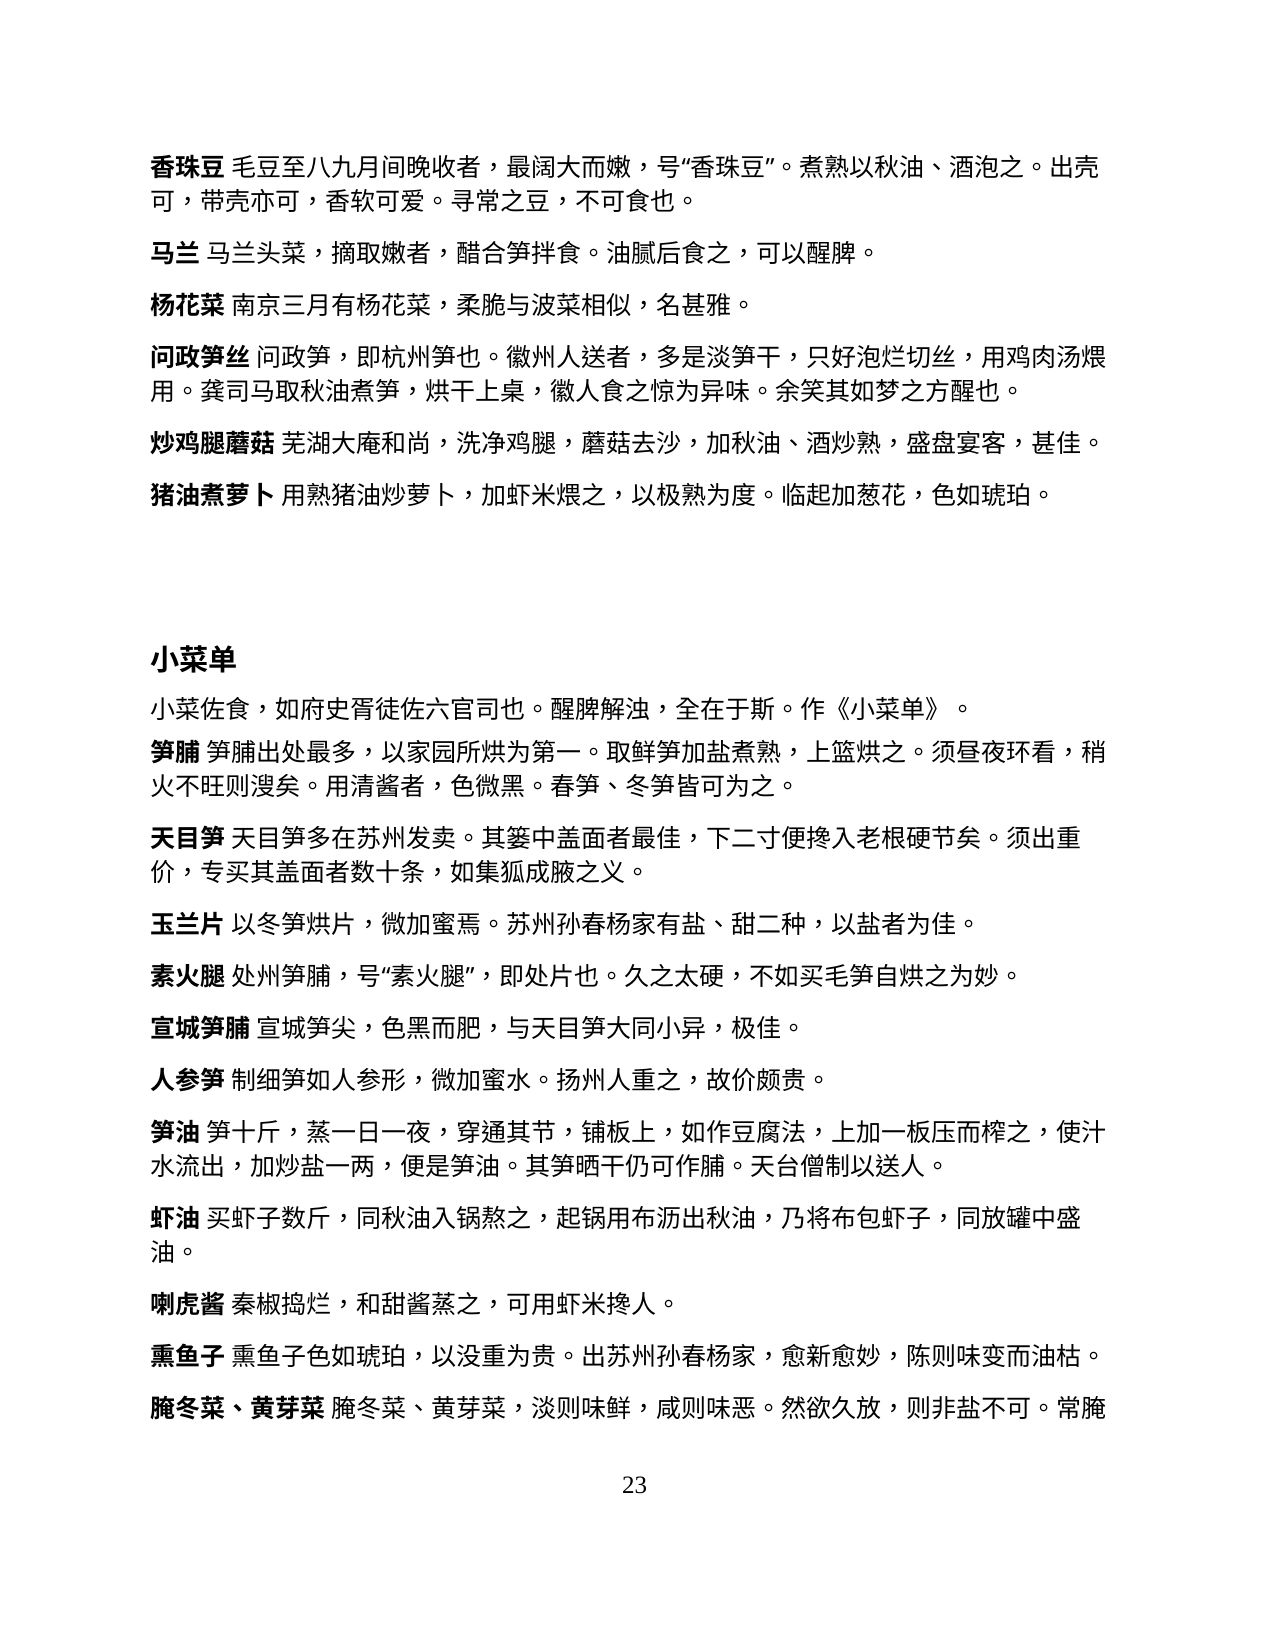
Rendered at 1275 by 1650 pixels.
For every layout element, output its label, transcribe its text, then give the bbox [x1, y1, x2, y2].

text 香珠豆 毛豆至八九月间晚收者，最阔大而嫩，号“香珠豆”。煮熟以秋油、酒泡之。出壳可，带壳亦可，香软可爱。寻常之豆，不可食也。 [150, 150, 1125, 218]
text 小菜佐食，如府史胥徒佐六官司也。醒脾解浊，全在于斯。作《小菜单》。 [150, 692, 1125, 726]
text 猪油煮萝卜 用熟猪油炒萝卜，加虾米煨之，以极熟为度。临起加葱花，色如琥珀。 [150, 478, 1125, 512]
text 熏鱼子 熏鱼子色如琥珀，以没重为贵。出苏州孙春杨家，愈新愈妙，陈则味变而油枯。 [150, 1339, 1125, 1373]
text 炒鸡腿蘑菇 芜湖大庵和尚，洗净鸡腿，蘑菇去沙，加秋油、酒炒熟，盛盘宴客，甚佳。 [150, 426, 1125, 460]
text 宣城笋脯 宣城笋尖，色黑而肥，与天目笋大同小异，极佳。 [150, 1011, 1125, 1045]
text 天目笋 天目笋多在苏州发卖。其篓中盖面者最佳，下二寸便搀入老根硬节矣。须出重价，专买其盖面者数十条，如集狐成腋之义。 [150, 821, 1125, 889]
text 素火腿 处州笋脯，号“素火腿”，即处片也。久之太硬，不如买毛笋自烘之为妙。 [150, 959, 1125, 993]
subtitle 小菜单 [150, 639, 1125, 679]
text 杨花菜 南京三月有杨花菜，柔脆与波菜相似，名甚雅。 [150, 288, 1125, 322]
text 腌冬菜、黄芽菜 腌冬菜、黄芽菜，淡则味鲜，咸则味恶。然欲久放，则非盐不可。常腌 [150, 1391, 1125, 1425]
text 问政笋丝 问政笋，即杭州笋也。徽州人送者，多是淡笋干，只好泡烂切丝，用鸡肉汤煨用。龚司马取秋油煮笋，烘干上桌，徽人食之惊为异味。余笑其如梦之方醒也。 [150, 340, 1125, 408]
text 马兰 马兰头菜，摘取嫩者，醋合笋拌食。油腻后食之，可以醒脾。 [150, 236, 1125, 270]
text 玉兰片 以冬笋烘片，微加蜜焉。苏州孙春杨家有盐、甜二种，以盐者为佳。 [150, 907, 1125, 941]
text 笋油 笋十斤，蒸一日一夜，穿通其节，铺板上，如作豆腐法，上加一板压而榨之，使汁水流出，加炒盐一两，便是笋油。其笋晒干仍可作脯。天台僧制以送人。 [150, 1114, 1125, 1183]
text 虾油 买虾子数斤，同秋油入锅熬之，起锅用布沥出秋油，乃将布包虾子，同放罐中盛油。 [150, 1201, 1125, 1269]
text 喇虎酱 秦椒捣烂，和甜酱蒸之，可用虾米搀人。 [150, 1287, 1125, 1321]
text 笋脯 笋脯出处最多，以家园所烘为第一。取鲜笋加盐煮熟，上篮烘之。须昼夜环看，稍火不旺则溲矣。用清酱者，色微黑。春笋、冬笋皆可为之。 [150, 734, 1125, 803]
text 人参笋 制细笋如人参形，微加蜜水。扬州人重之，故价颇贵。 [150, 1063, 1125, 1097]
